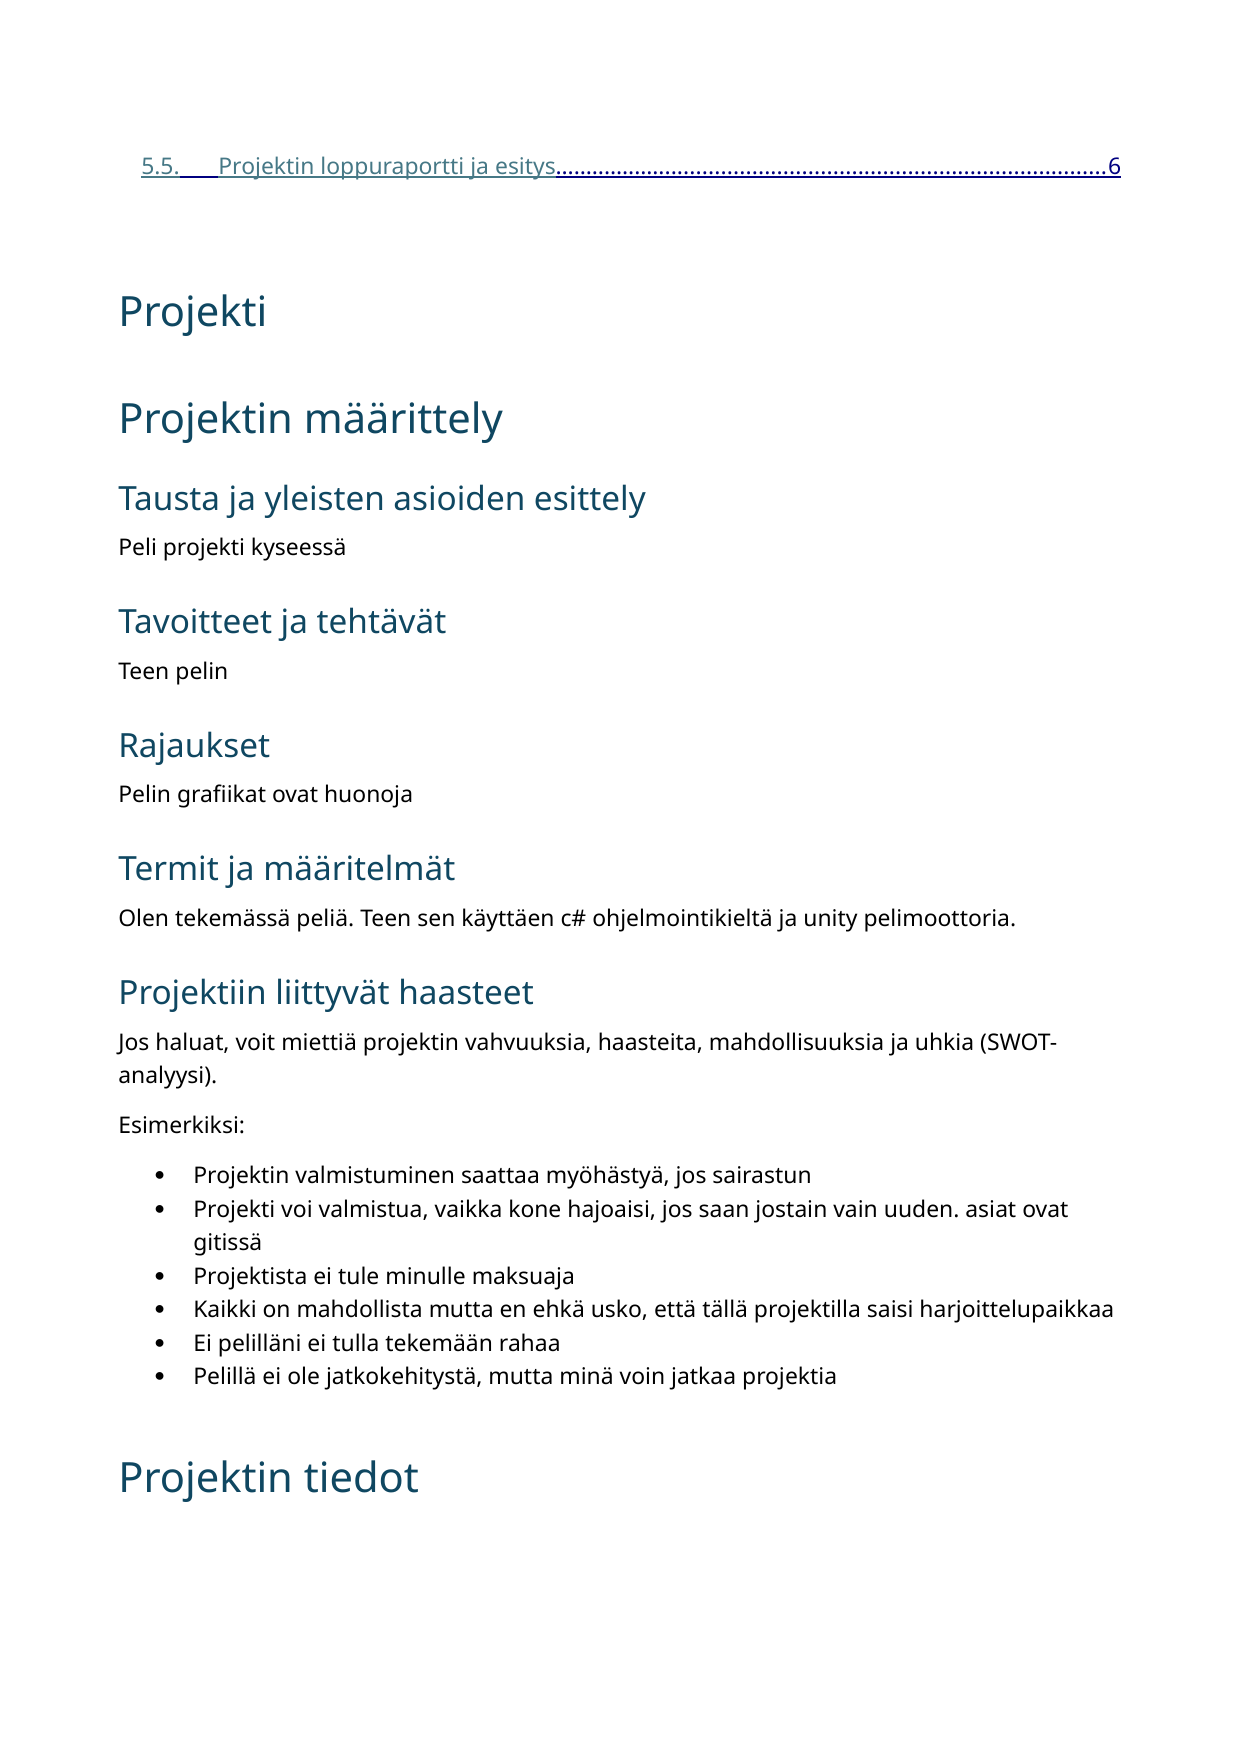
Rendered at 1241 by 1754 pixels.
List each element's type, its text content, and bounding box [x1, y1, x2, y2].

list Projektista ei tule minulle maksuaja [156, 1260, 1122, 1291]
subtitle Projektiin liittyvät haasteet [118, 969, 1122, 1014]
subtitle Tavoitteet ja tehtävät [118, 598, 1122, 643]
subtitle Projektin tiedot [118, 1448, 1122, 1504]
text Jos haluat, voit miettiä projektin vahvuuksia, haasteita, mahdollisuuksia ja uhkia (SWOT-analyysi). [118, 1026, 1122, 1090]
list Projektin valmistuminen saattaa myöhästyä, jos sairastun [156, 1159, 1122, 1191]
text Pelin grafiikat ovat huonoja [118, 778, 1122, 810]
list Pelillä ei ole jatkokehitystä, mutta minä voin jatkaa projektia [156, 1360, 1122, 1391]
text Esimerkiksi: [118, 1109, 1122, 1141]
subtitle Projektin määrittely [118, 388, 1122, 445]
list Ei pelilläni ei tulla tekemään rahaa [156, 1327, 1122, 1358]
text Peli projekti kyseessä [118, 531, 1122, 562]
text 5.5. Projektin loppuraportti ja esitys 6 [141, 148, 1122, 182]
subtitle Termit ja määritelmät [118, 845, 1122, 891]
text Olen tekemässä peliä. Teen sen käyttäen c# ohjelmointikieltä ja unity pelimoottoria. [118, 902, 1122, 933]
list Projekti voi valmistua, vaikka kone hajoaisi, jos saan jostain vain uuden. asiat ovat gitissä [156, 1193, 1122, 1257]
subtitle Projekti [118, 282, 1122, 339]
subtitle Rajaukset [118, 722, 1122, 767]
subtitle Tausta ja yleisten asioiden esittely [118, 474, 1122, 520]
list Kaikki on mahdollista mutta en ehkä usko, että tällä projektilla saisi harjoittelupaikkaa [156, 1293, 1122, 1324]
text Teen pelin [118, 655, 1122, 686]
